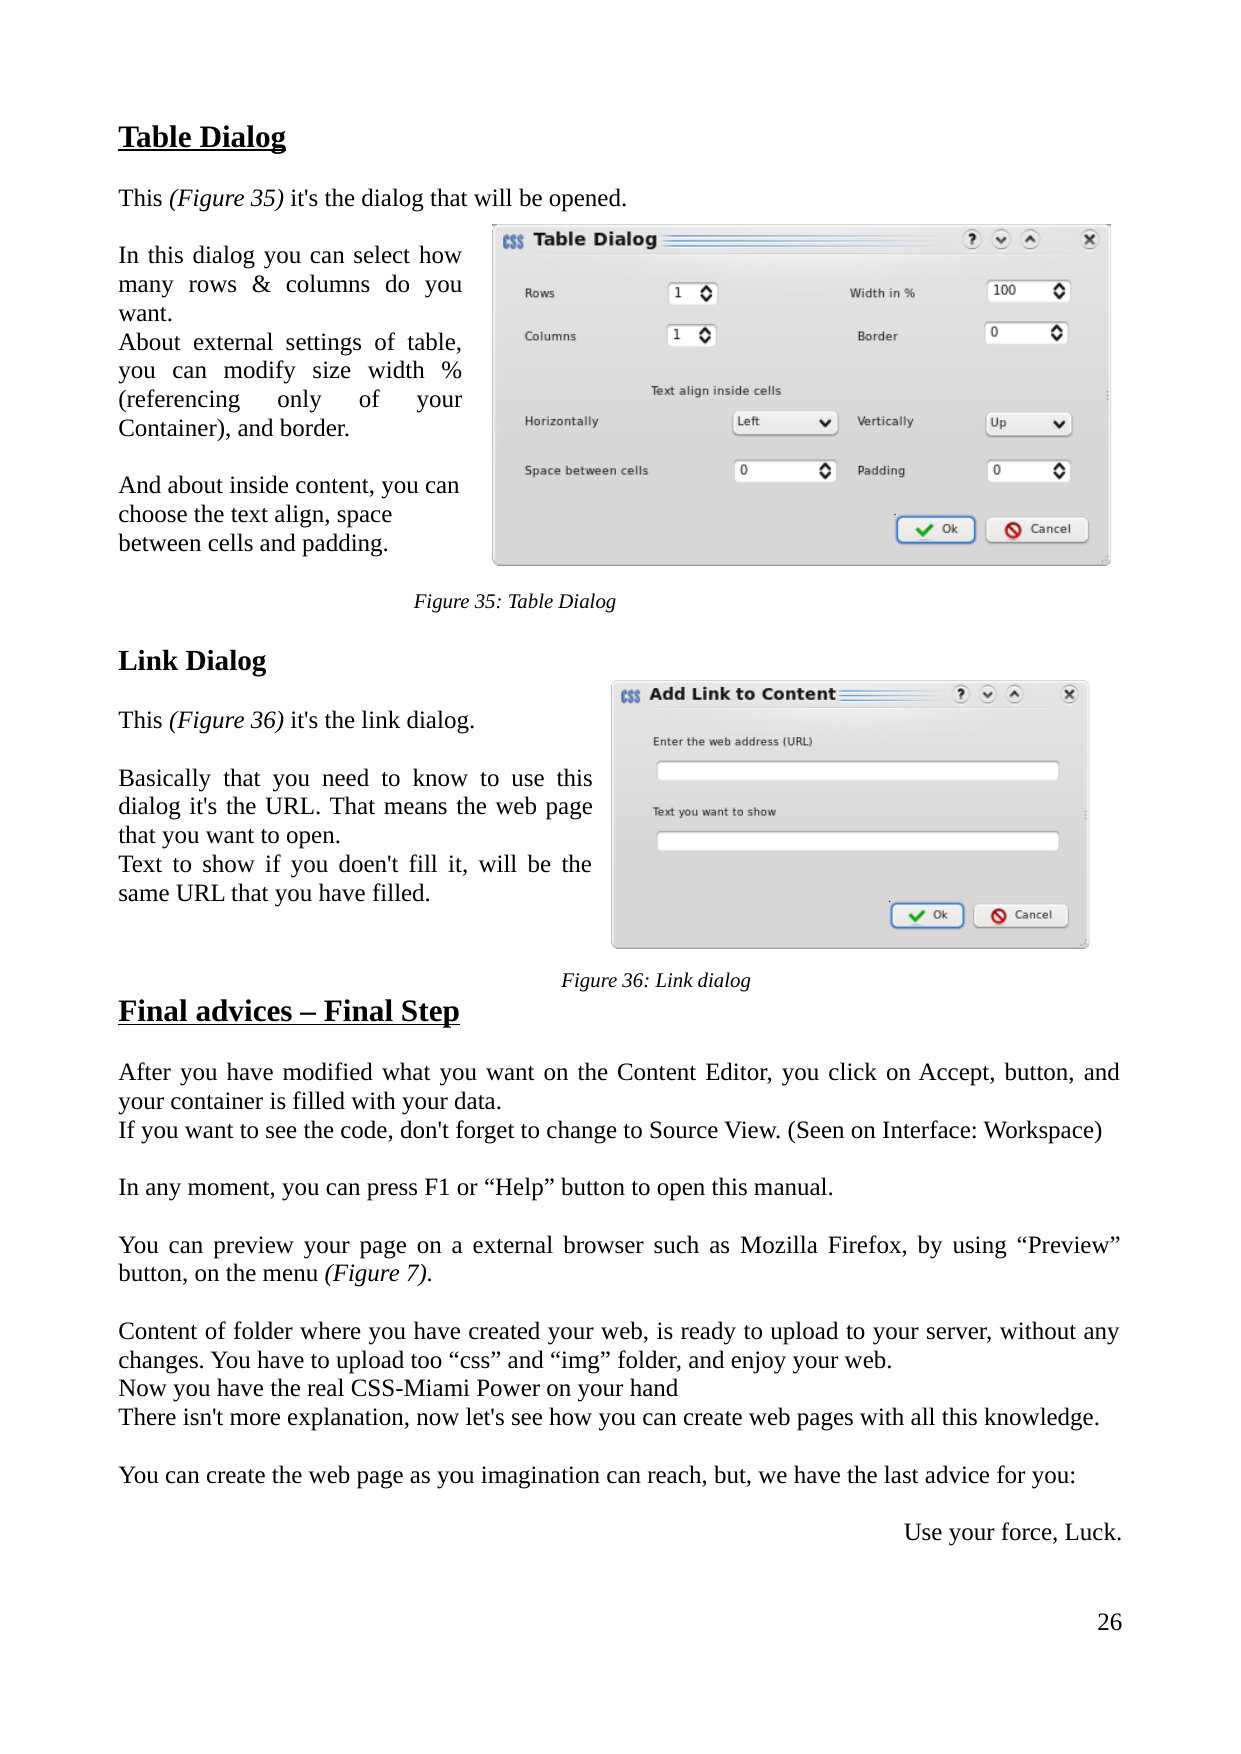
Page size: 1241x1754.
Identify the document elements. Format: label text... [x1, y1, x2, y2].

text [1090, 705, 1122, 734]
text Figure 36: Link dialog [118, 935, 1122, 993]
text This (Figure 36) it's the link dialog. [118, 705, 611, 734]
text After you have modified what you want on the Content Editor, you click on Accept, button, and your container is filled with your data. [118, 1057, 1122, 1115]
text There isn't more explanation, now let's see how you can create web pages with all this knowledge. [118, 1402, 1122, 1431]
text And about inside content, you can choose the text align, space between cells and padding. Figure 35: Table Dialog [118, 470, 1122, 614]
text Basically that you need to know to use this dialog it's the URL. That means the web page that you want to open. [118, 763, 611, 849]
text About external settings of table, you can modify size width % (referencing only of your Container), and border. [118, 327, 492, 442]
text This (Figure 35) it's the dialog that will be opened. [118, 183, 1122, 212]
text Content of folder where you have created your web, is ready to upload to your server, without any changes. You have to upload too “css” and “img” folder, and enjoy your web. [118, 1316, 1122, 1373]
text [1090, 849, 1122, 906]
text You can create the web page as you imagination can reach, but, we have the last advice for you: [118, 1460, 1122, 1488]
text You can preview your page on a external browser such as Mozilla Firefox, by using “Preview” button, on the menu (Figure 7). [118, 1230, 1122, 1287]
text Text to show if you doen't fill it, will be the same URL that you have filled. [118, 849, 611, 906]
picture [492, 224, 1112, 566]
text In any moment, you can press F1 or “Help” button to open this manual. [118, 1172, 1122, 1201]
text Final advices – Final Step [118, 993, 1122, 1028]
text Table Dialog [118, 118, 1122, 154]
text Link Dialog [118, 643, 1122, 676]
text In this dialog you can select how many rows & columns do you want. [118, 240, 492, 327]
text If you want to see the code, don't forget to change to Source View. (Seen on Interface: Workspace) [118, 1115, 1122, 1143]
text Use your force, Luck. [118, 1517, 1122, 1546]
text [1090, 763, 1122, 849]
picture [611, 680, 1090, 949]
text Now you have the real CSS-Miami Power on your hand [118, 1373, 1122, 1402]
